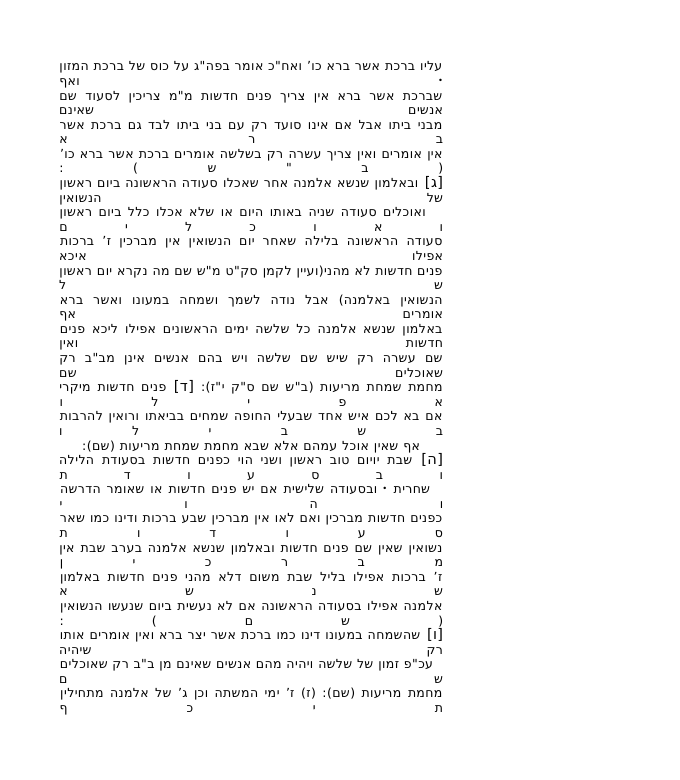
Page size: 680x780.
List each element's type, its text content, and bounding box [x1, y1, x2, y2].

text ואוכלים סעודה שניה באותו היום או שלא אכלו כלל ביום ראשון ואוכלים [59, 205, 443, 234]
text [ו] שהשמחה במעונו דינו כמו ברכת אשר יצר ברא ואין אומרים אותו רק שיהיה [59, 628, 443, 657]
text [ג] ובאלמון שנשא אלמנה אחר שאכלו סעודה הראשונה ביום ראשון של הנשואין [59, 176, 443, 205]
text [ה] שבת יויום טוב ראשון ושני הוי כפנים חדשות בסעודת הלילה ובסעודת [59, 453, 443, 482]
text מחמת מריעות (שם): (ז) ז’ ימי המשתה וכן ג’ של אלמנה מתחילין תיכף [59, 686, 443, 715]
text באלמון שנשא אלמנה כל שלשה ימים הראשונים אפילו ליכא פנים חדשות ואין [59, 322, 443, 351]
text שברכת אשר ברא אין צריך פנים חדשות מ"מ צריכין לסעוד שם אנשים שאינם [59, 88, 443, 117]
text עליו ברכת אשר ברא כו’ ואח"כ אומר בפה"ג על כוס של ברכת המזון • ואף [59, 59, 443, 88]
text אלמנה אפילו בסעודה הראשונה אם לא נעשית ביום שנעשו הנשואין (שם): [59, 599, 443, 628]
text סעודה הראשונה בלילה שאחר יום הנשואין אין מברכין ז’ ברכות אפילו איכא [59, 234, 443, 263]
text ז’ ברכות אפילו בליל שבת משום דלא מהני פנים חדשות באלמון שנשא [59, 569, 443, 599]
text נשואין שאין שם פנים חדשות ובאלמון שנשא אלמנה בערב שבת אין מברכין [59, 540, 443, 569]
text שחרית • ובסעודה שלישית אם יש פנים חדשות או שאומר הדרשה והוי [59, 482, 443, 511]
text אין אומרים ואין צריך עשרה רק בשלשה אומרים ברכת אשר ברא כו’ (ב"ש): [59, 147, 443, 176]
text כפנים חדשות מברכין ואם לאו אין מברכין שבע ברכות ודינו כמו שאר סעודות [59, 511, 443, 540]
text אף שאין אוכל עמהם אלא שבא מחמת שמחת מריעות (שם): [59, 438, 443, 453]
text אם בא לכם איש אחד שבעלי החופה שמחים בביאתו ורואין להרבות בשבילו [59, 409, 443, 438]
text שם עשרה רק שיש שם שלשה ויש בהם אנשים אינן מב"ב רק שאוכלים שם [59, 351, 443, 380]
text פנים חדשות לא מהני(ועיין לקמן סק"ט מ"ש שם מה נקרא יום ראשון של [59, 263, 443, 292]
text עכ"פ זמון של שלשה ויהיה מהם אנשים שאינם מן ב"ב רק שאוכלים שם [59, 657, 443, 686]
text מבני ביתו אבל אם אינו סועד רק עם בני ביתו לבד גם ברכת אשר ברא [59, 117, 443, 147]
text מחמת שמחת מריעות (ב"ש שם ס"ק י"ז): [ד] פנים חדשות מיקרי אפילו [59, 380, 443, 409]
text הנשואין באלמנה) אבל נודה לשמך ושמחה במעונו ואשר ברא אומרים אף [59, 292, 443, 322]
